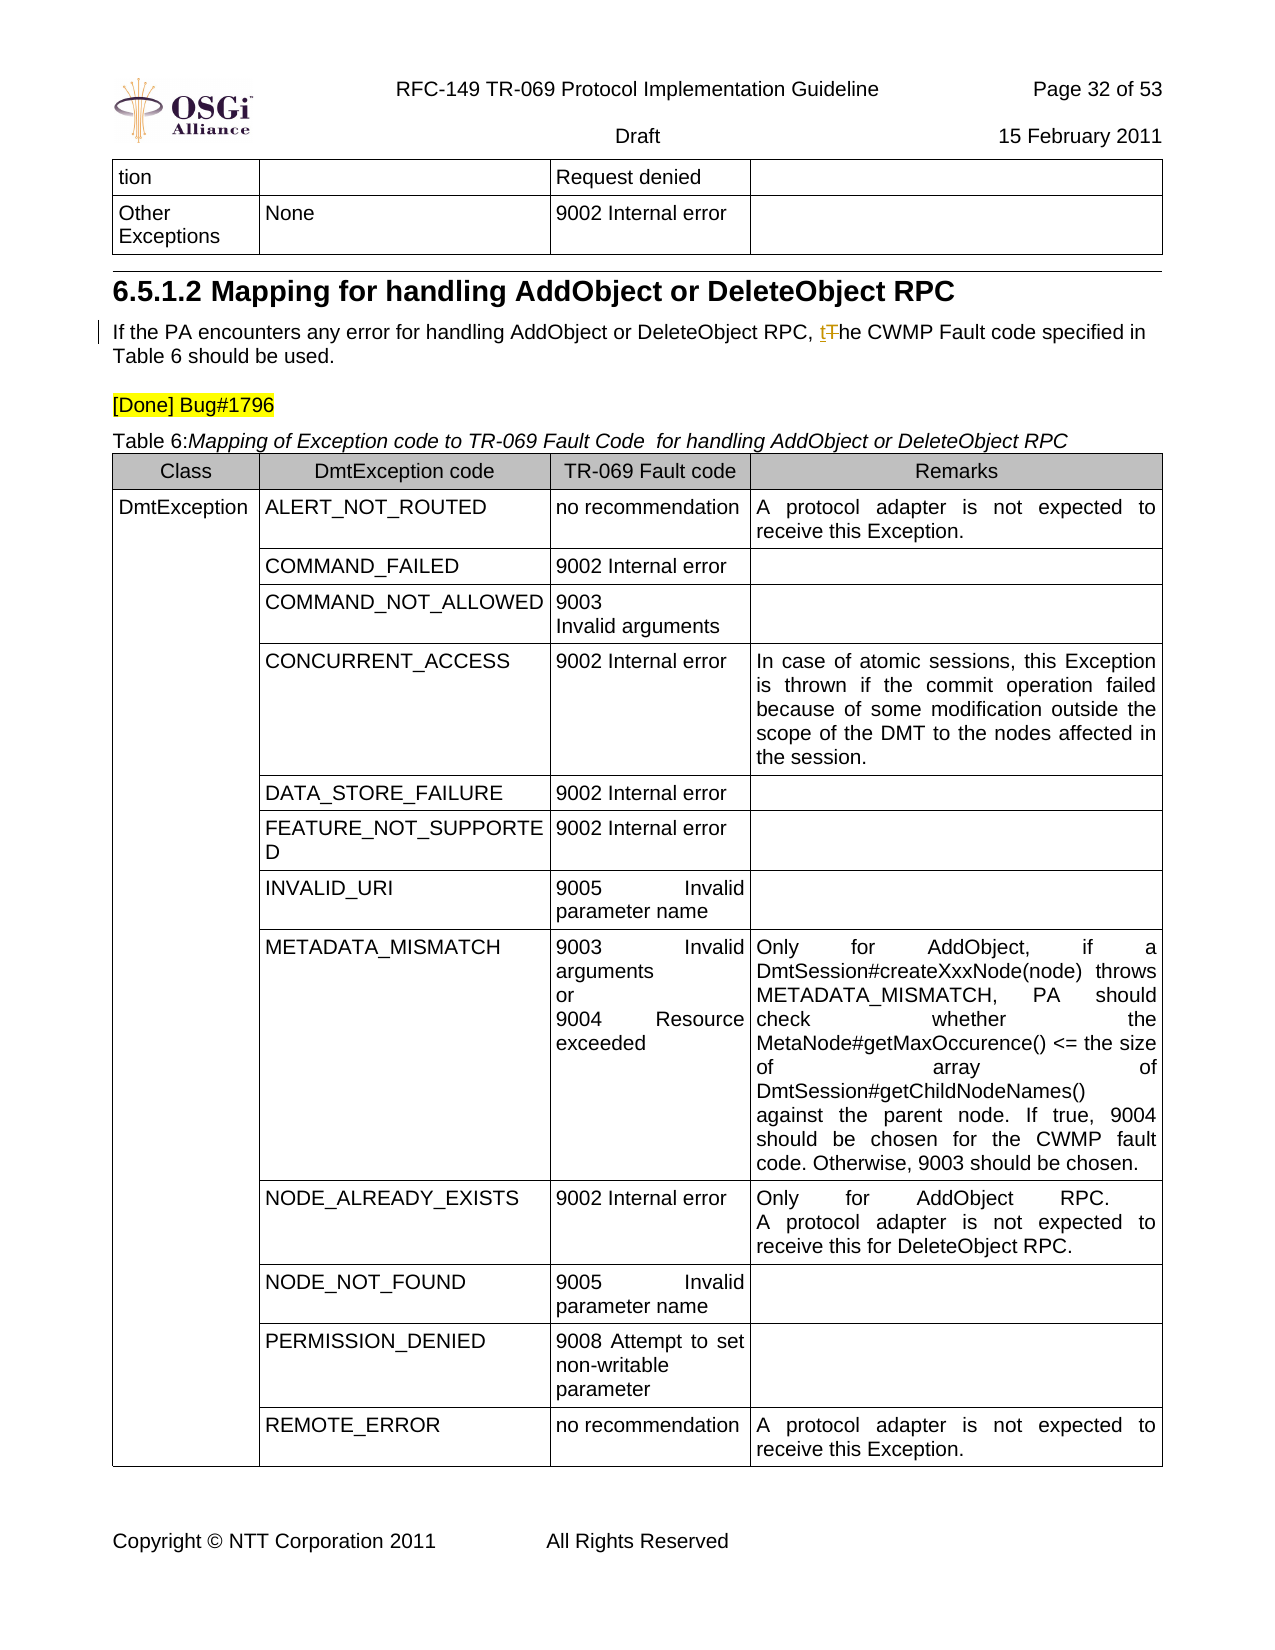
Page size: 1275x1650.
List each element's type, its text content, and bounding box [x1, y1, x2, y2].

table_cell CONCURRENT_ACCESS [260, 644, 550, 774]
table_cell [751, 776, 1162, 810]
text [Done] Bug#1796 [112, 393, 1162, 417]
picture [114, 78, 254, 143]
table_cell A protocol adapter is not expected to receive this Exception. [751, 1408, 1162, 1466]
table_cell A protocol adapter is not expected to receive this Exception. [751, 490, 1162, 548]
table_cell COMMAND_NOT_ALLOWED [260, 585, 550, 643]
table_cell Only for AddObject RPC. A protocol adapter is not expected to receive this for DeleteObject RPC. [751, 1181, 1162, 1264]
table_cell 9002 Internal error [551, 644, 750, 774]
table_cell 9005 Invalid parameter name [551, 1265, 750, 1323]
table_cell 9002 Internal error [551, 196, 750, 254]
table_cell 9003 Invalid arguments [551, 585, 750, 643]
table_cell [751, 196, 1162, 254]
table_cell REMOTE_ERROR [260, 1408, 550, 1466]
table_cell [260, 160, 550, 194]
text If the PA encounters any error for handling AddObject or DeleteObject RPC, the CWMP Fault code specified in Table 6 should be used. [112, 320, 1162, 368]
table_cell NODE_ALREADY_EXISTS [260, 1181, 550, 1264]
subtitle Mapping for handling AddObject or DeleteObject RPC [112, 272, 1162, 307]
table_cell [751, 585, 1162, 643]
table_cell Request denied [551, 160, 750, 194]
table_cell ALERT_NOT_ROUTED [260, 490, 550, 548]
table_cell no recommendation [551, 490, 750, 548]
table_cell [751, 549, 1162, 584]
table_cell 9008 Attempt to set non-writable parameter [551, 1324, 750, 1407]
table_cell tion [113, 160, 259, 194]
table_cell 9005 Invalid parameter name [551, 871, 750, 929]
table_cell [751, 1265, 1162, 1323]
table_cell None [260, 196, 550, 254]
table_header Remarks [751, 454, 1162, 489]
table_cell 9002 Internal error [551, 1181, 750, 1264]
table_cell METADATA_MISMATCH [260, 930, 550, 1180]
table_cell INVALID_URI [260, 871, 550, 929]
table_cell Only for AddObject, if a DmtSession#createXxxNode(node) throws METADATA_MISMATCH, PA should check whether the MetaNode#getMaxOccurence() <= the size of array of DmtSession#getChildNodeNames() against the parent node. If true, 9004 should be chosen for the CWMP fault code. Otherwise, 9003 should be chosen. [751, 930, 1162, 1180]
table_cell Other Exceptions [113, 196, 259, 254]
table_cell In case of atomic sessions, this Exception is thrown if the commit operation failed because of some modification outside the scope of the DMT to the nodes affected in the session. [751, 644, 1162, 774]
table_cell 9003 Invalid arguments or 9004 Resource exceeded [551, 930, 750, 1180]
table_cell COMMAND_FAILED [260, 549, 550, 584]
table_cell 9002 Internal error [551, 811, 750, 869]
table_cell DmtException [113, 490, 259, 1466]
table_cell FEATURE_NOT_SUPPORTED [260, 811, 550, 869]
table_cell no recommendation [551, 1408, 750, 1466]
table_cell DATA_STORE_FAILURE [260, 776, 550, 810]
table_cell 9002 Internal error [551, 549, 750, 584]
table_cell NODE_NOT_FOUND [260, 1265, 550, 1323]
table_header TR-069 Fault code [551, 454, 750, 489]
table_cell [751, 1324, 1162, 1407]
table_cell [751, 871, 1162, 929]
table_header DmtException code [260, 454, 550, 489]
text Table 6:Mapping of Exception code to TR-069 Fault Code for handling AddObject or DeleteObject RPC [112, 429, 1162, 453]
table_cell 9002 Internal error [551, 776, 750, 810]
table_cell PERMISSION_DENIED [260, 1324, 550, 1407]
table_cell [751, 160, 1162, 194]
table_header Class [113, 454, 259, 489]
table_cell [751, 811, 1162, 869]
